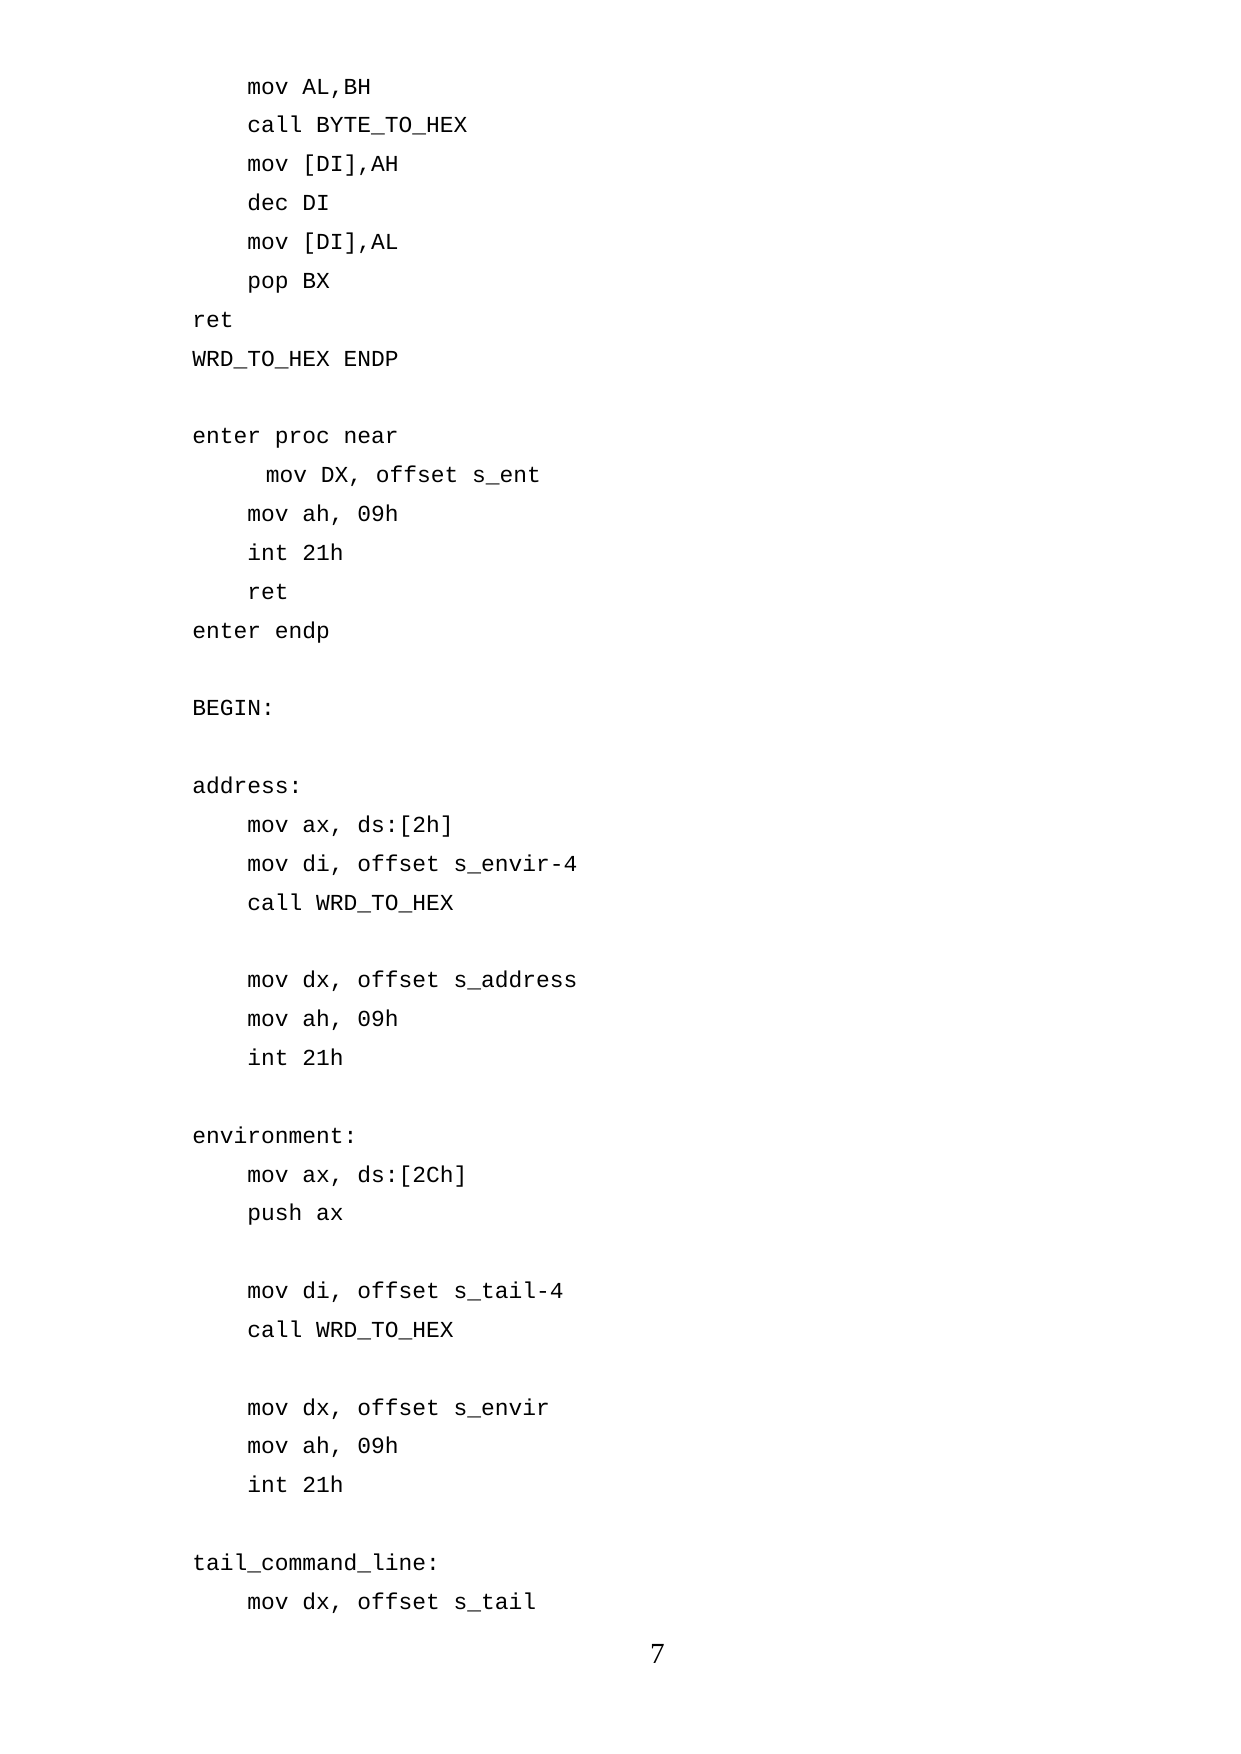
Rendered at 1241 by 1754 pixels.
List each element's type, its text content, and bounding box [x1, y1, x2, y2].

text mov dx, offset s_address [118, 969, 1122, 994]
text int 21h [118, 541, 1122, 567]
text mov dx, offset s_tail [118, 1590, 1122, 1616]
text mov [DI],AH [118, 153, 1122, 179]
text mov ax, ds:[2Ch] [118, 1163, 1122, 1189]
text ret [118, 308, 1122, 334]
text int 21h [118, 1046, 1122, 1072]
text mov ah, 09h [118, 1435, 1122, 1461]
text pop BX [118, 269, 1122, 295]
text mov di, offset s_tail-4 [118, 1279, 1122, 1305]
text address: [118, 774, 1122, 800]
text mov DX, offset s_ent [118, 463, 1122, 489]
text tail_command_line: [118, 1551, 1122, 1577]
text mov ah, 09h [118, 1007, 1122, 1033]
text mov ah, 09h [118, 502, 1122, 528]
text WRD_TO_HEX ENDP [118, 347, 1122, 373]
text environment: [118, 1124, 1122, 1150]
text enter endp [118, 619, 1122, 645]
text call WRD_TO_HEX [118, 891, 1122, 917]
text call BYTE_TO_HEX [118, 114, 1122, 140]
text call WRD_TO_HEX [118, 1318, 1122, 1344]
text ret [118, 580, 1122, 606]
text enter proc near [118, 425, 1122, 451]
text int 21h [118, 1474, 1122, 1500]
text mov [DI],AL [118, 230, 1122, 256]
text push ax [118, 1202, 1122, 1228]
text mov di, offset s_envir-4 [118, 852, 1122, 878]
text mov ax, ds:[2h] [118, 813, 1122, 839]
text mov AL,BH [118, 75, 1122, 101]
text mov dx, offset s_envir [118, 1396, 1122, 1422]
text dec DI [118, 192, 1122, 217]
text BEGIN: [118, 697, 1122, 723]
